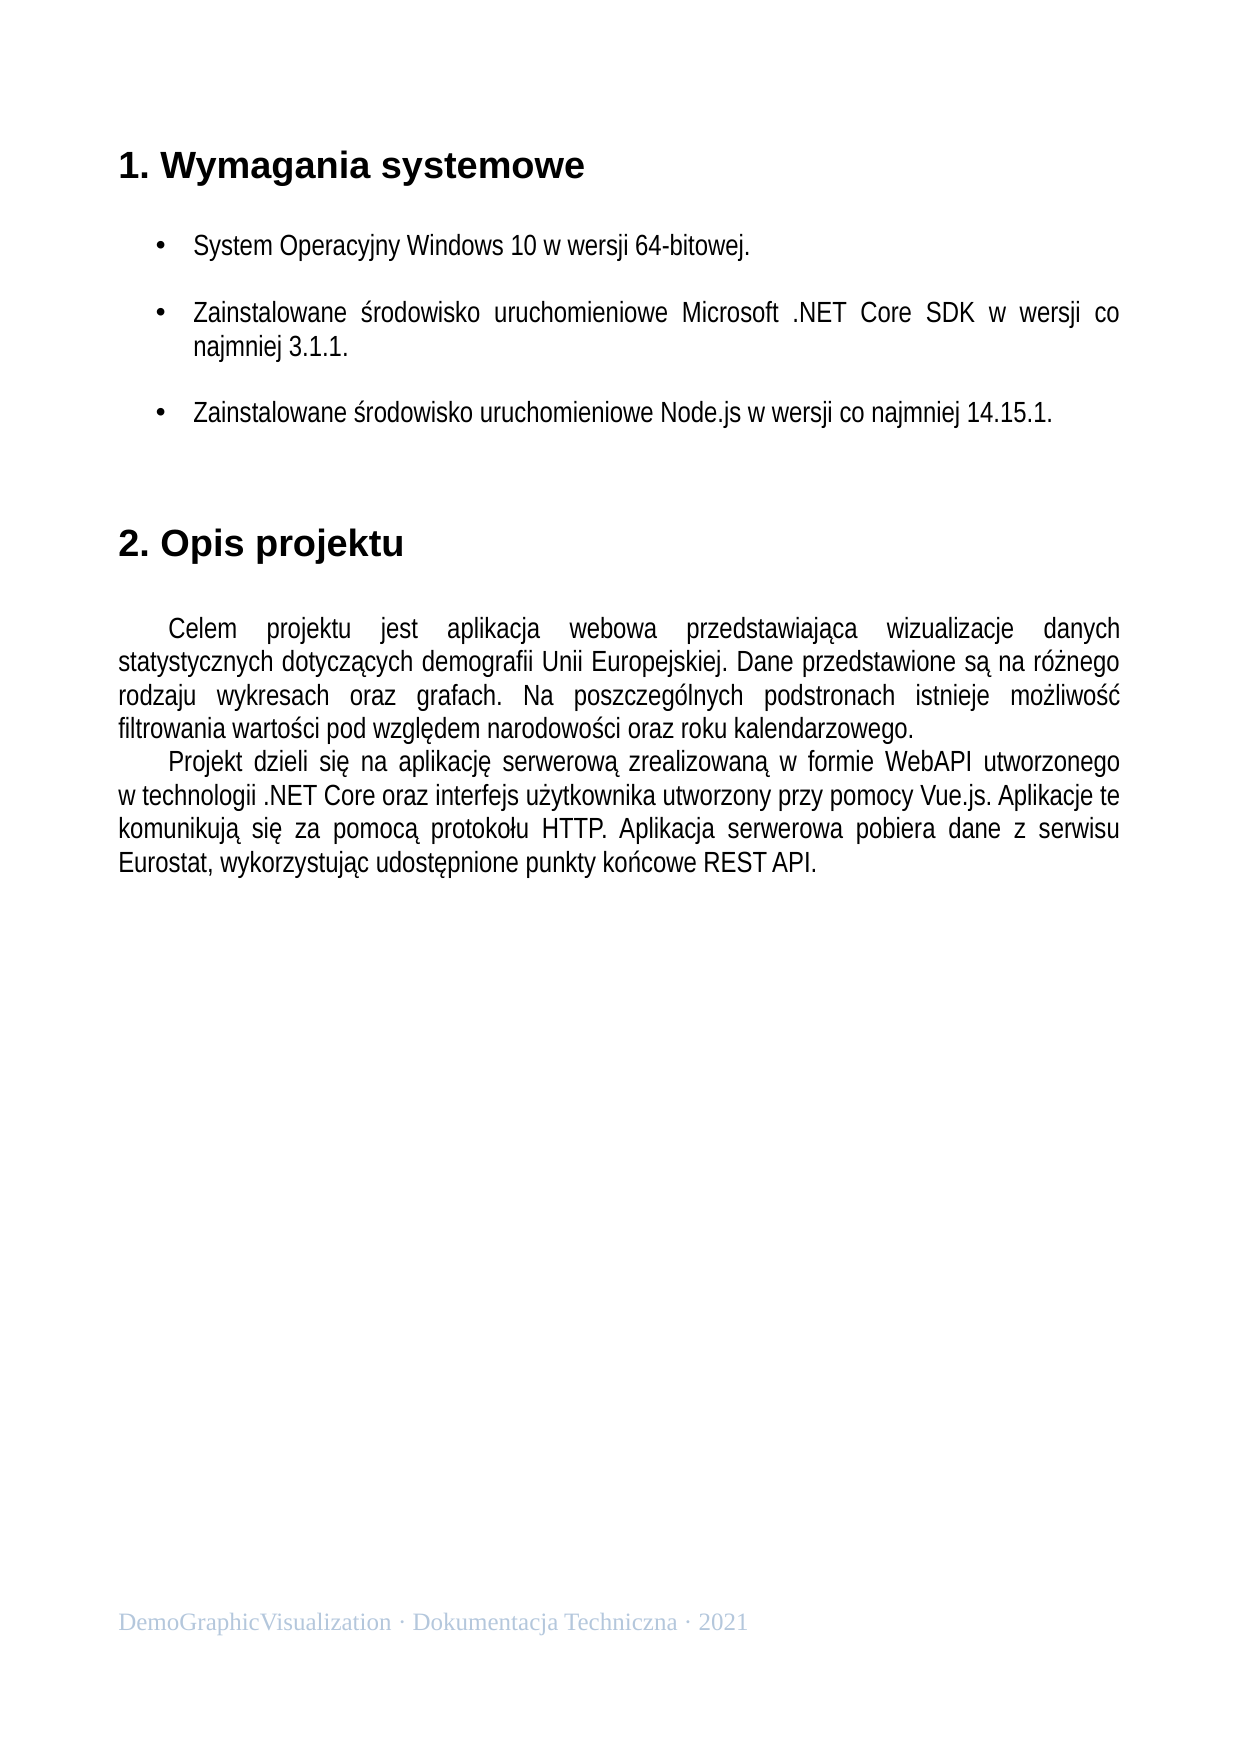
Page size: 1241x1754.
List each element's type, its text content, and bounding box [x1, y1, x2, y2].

list Zainstalowane środowisko uruchomieniowe Node.js w wersji co najmniej 14.15.1. [156, 396, 1122, 429]
list Zainstalowane środowisko uruchomieniowe Microsoft .NET Core SDK w wersji co najmniej 3.1.1. [156, 295, 1122, 362]
text Projekt dzieli się na aplikację serwerową zrealizowaną w formie WebAPI utworzonego w technologii .NET Core oraz interfejs użytkownika utworzony przy pomocy Vue.js. Aplikacje te komunikują się za pomocą protokołu HTTP. Aplikacja serwerowa pobiera dane z serwisu Eurostat, wykorzystując udostępnione punkty końcowe REST API. [118, 744, 1122, 878]
list System Operacyjny Windows 10 w wersji 64-bitowej. [156, 228, 1122, 262]
subtitle 2. Opis projektu [118, 521, 1122, 565]
text Celem projektu jest aplikacja webowa przedstawiająca wizualizacje danych statystycznych dotyczących demografii Unii Europejskiej. Dane przedstawione są na różnego rodzaju wykresach oraz grafach. Na poszczególnych podstronach istnieje możliwość filtrowania wartości pod względem narodowości oraz roku kalendarzowego. [118, 611, 1122, 744]
subtitle 1. Wymagania systemowe [118, 143, 1122, 187]
